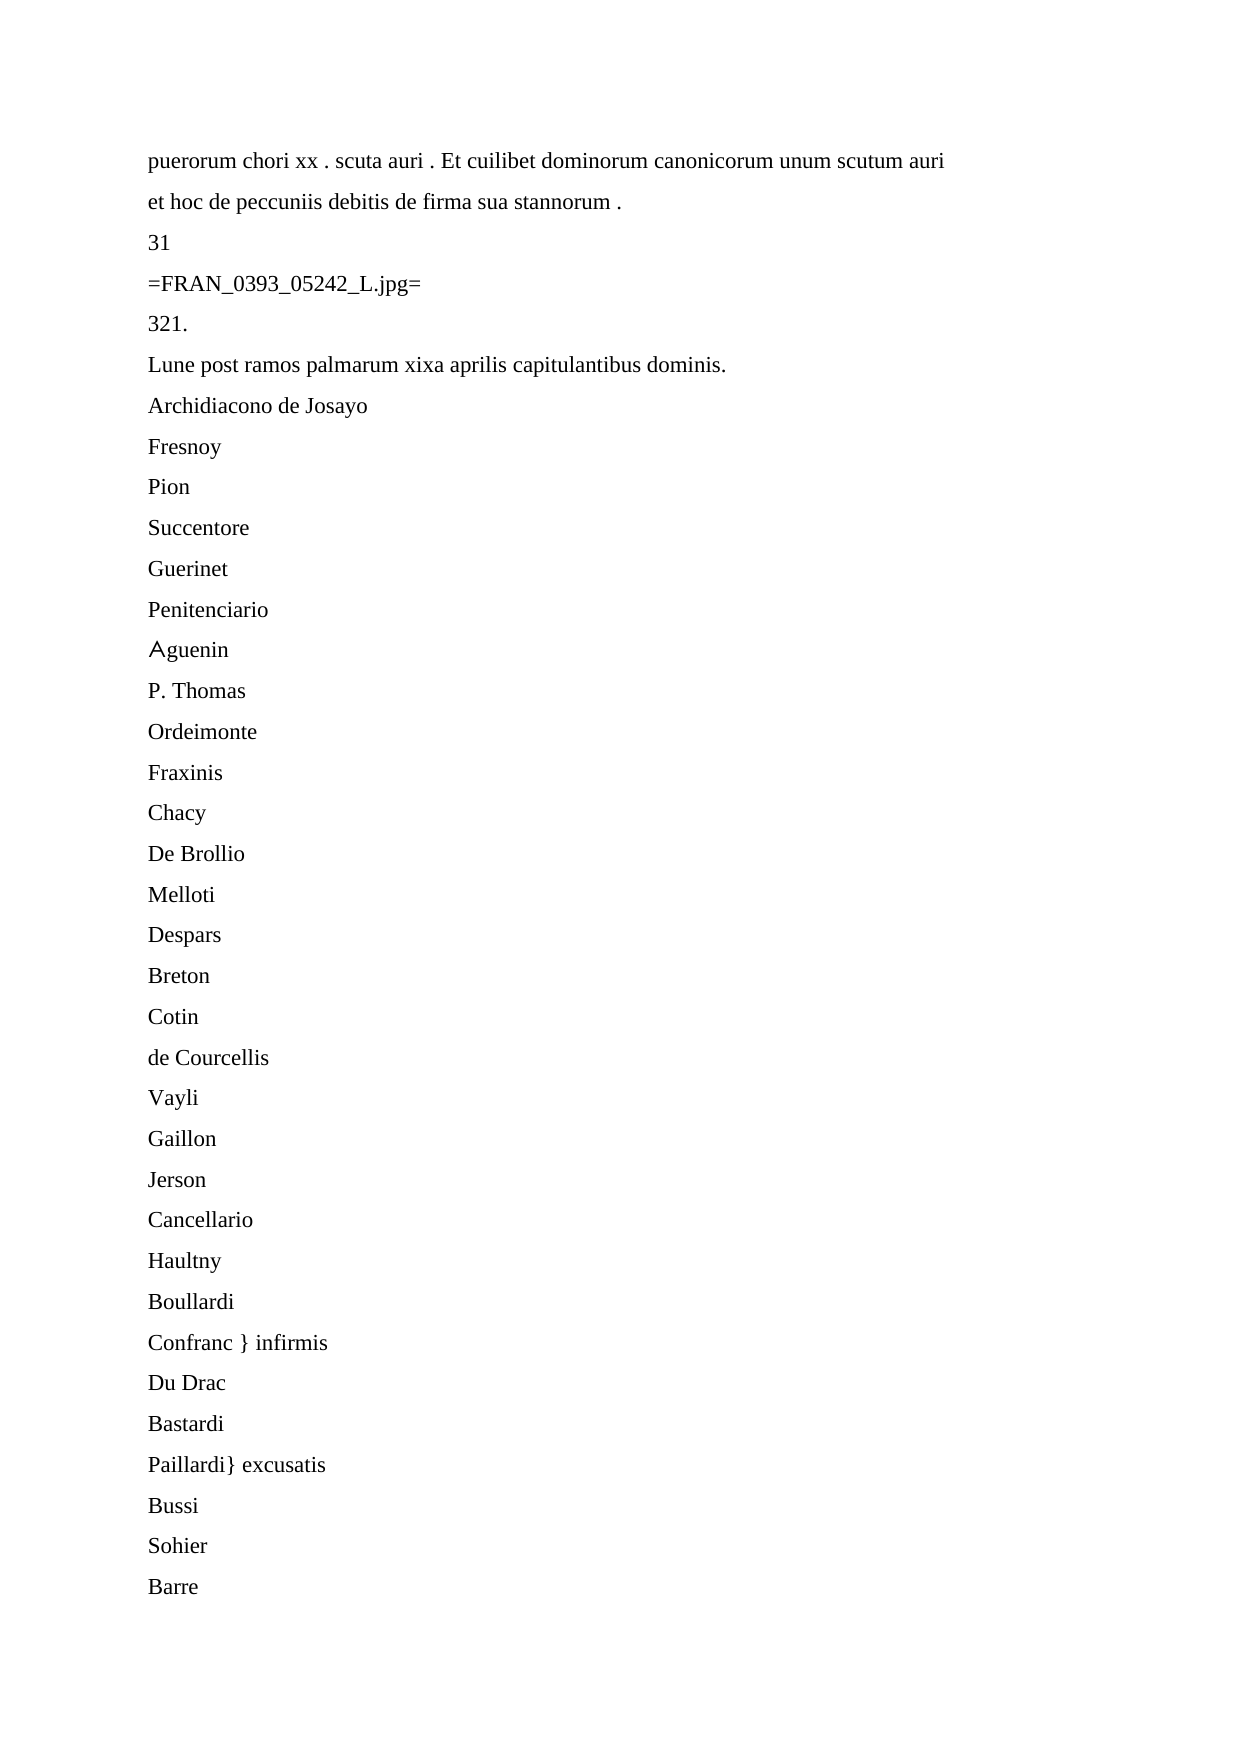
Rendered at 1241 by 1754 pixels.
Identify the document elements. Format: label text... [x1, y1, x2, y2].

text Confranc } infirmis [148, 1329, 1093, 1355]
text Vayli [148, 1084, 1093, 1111]
text Lune post ramos palmarum xixa aprilis capitulantibus dominis. [148, 351, 1093, 378]
text Pion [148, 473, 1093, 500]
text Guerinet [148, 555, 1093, 581]
text Haultny [148, 1247, 1093, 1274]
text ᗅguenin [148, 636, 1093, 663]
text Fresnoy [148, 433, 1093, 459]
text puerorum chori xx . scuta auri . Et cuilibet dominorum canonicorum unum scutum auri [148, 148, 1093, 174]
text 31 [148, 229, 1093, 255]
text Paillardi} excusatis [148, 1451, 1093, 1477]
text Succentore [148, 514, 1093, 541]
text Chacy [148, 799, 1093, 826]
text Despars [148, 921, 1093, 948]
text Jerson [148, 1166, 1093, 1192]
text Melloti [148, 881, 1093, 907]
text 321. [148, 311, 1093, 337]
text Bastardi [148, 1410, 1093, 1437]
text Boullardi [148, 1288, 1093, 1314]
text P. Thomas [148, 677, 1093, 703]
text Bussi [148, 1492, 1093, 1518]
text Ordeimonte [148, 718, 1093, 744]
text Archidiacono de Josayo [148, 392, 1093, 418]
text =FRAN_0393_05242_L.jpg= [148, 270, 1093, 296]
text Penitenciario [148, 596, 1093, 622]
text Cancellario [148, 1207, 1093, 1233]
text Cotin [148, 1003, 1093, 1029]
text Sohier [148, 1532, 1093, 1559]
text Du Drac [148, 1369, 1093, 1396]
text De Brollio [148, 840, 1093, 866]
text Barre [148, 1573, 1093, 1599]
text et hoc de peccuniis debitis de firma sua stannorum . [148, 188, 1093, 215]
text Breton [148, 962, 1093, 988]
text Fraxinis [148, 758, 1093, 785]
text de Courcellis [148, 1044, 1093, 1070]
text Gaillon [148, 1125, 1093, 1151]
